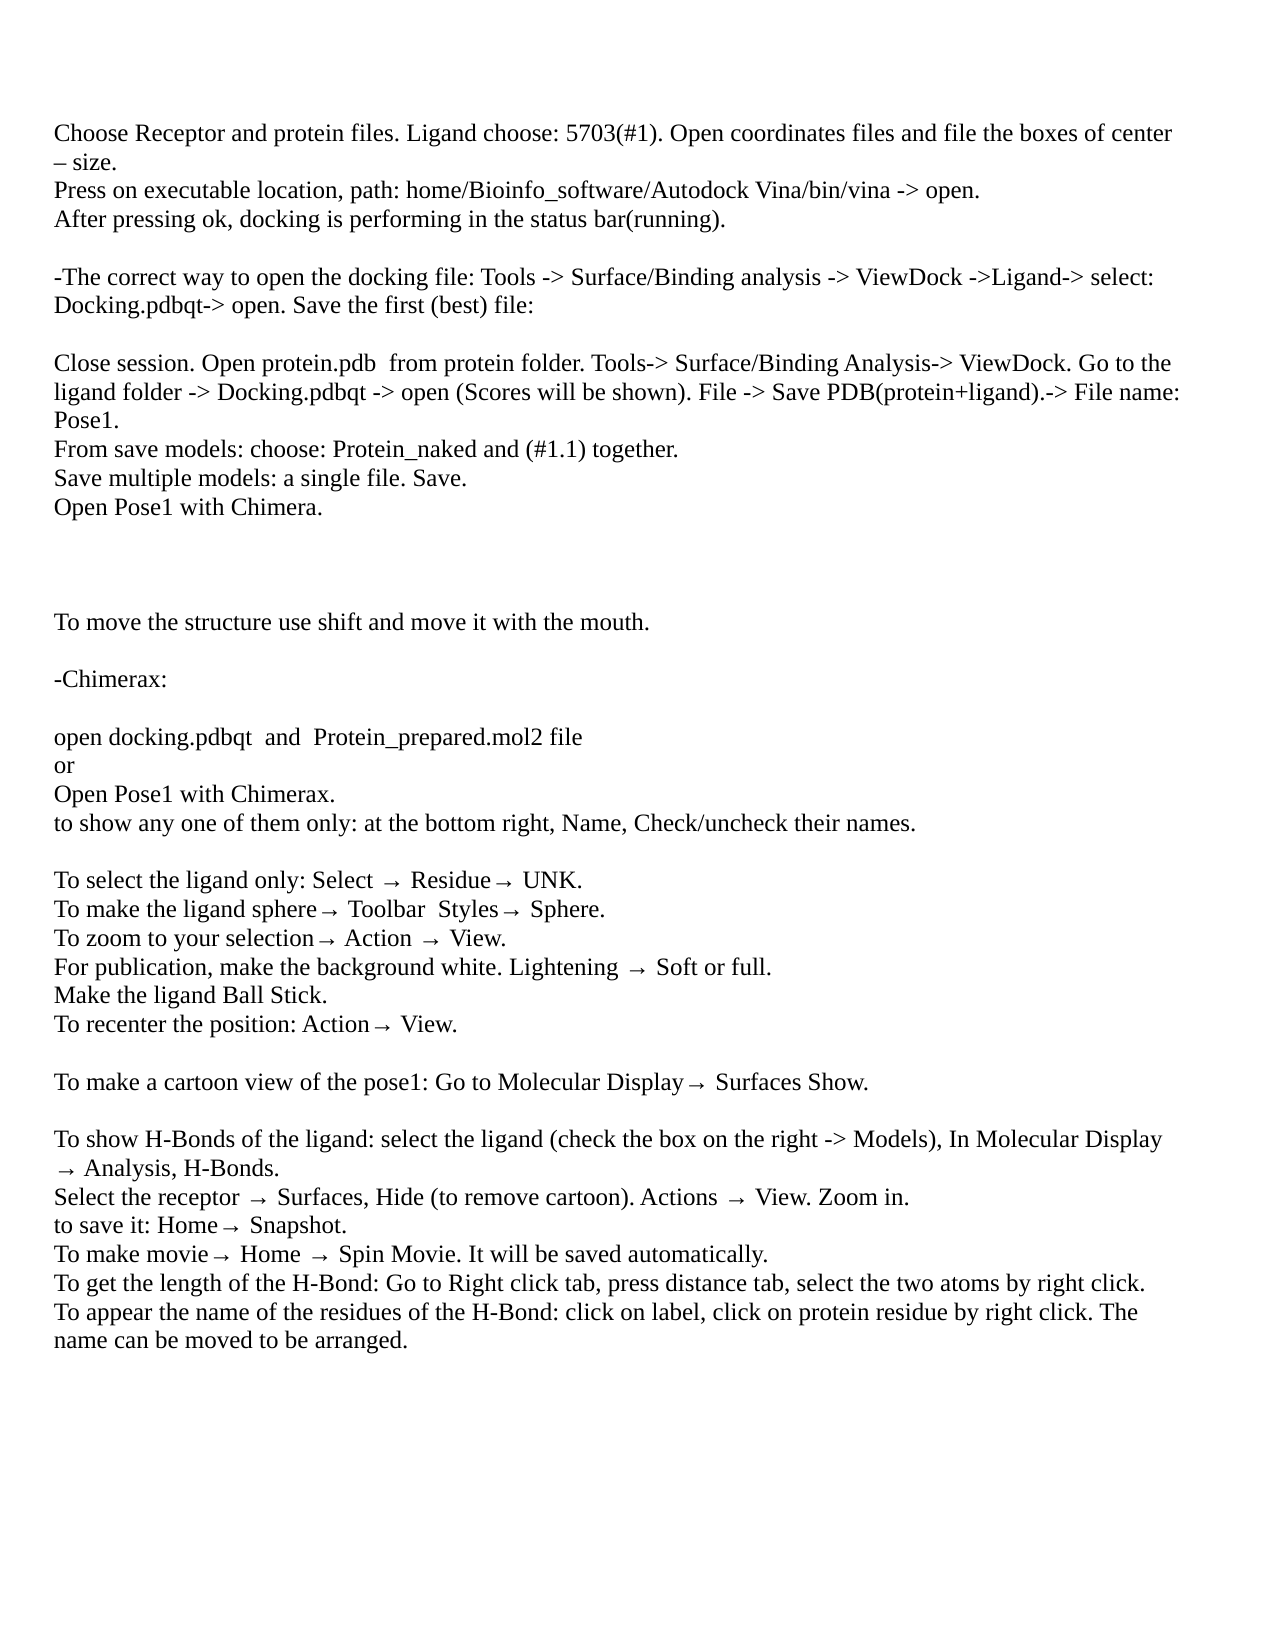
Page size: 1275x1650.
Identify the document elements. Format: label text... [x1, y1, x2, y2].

list open docking.pdbqt and Protein_prepared.mol2 file [53, 722, 1187, 751]
list to save it: Home→ Snapshot. [53, 1211, 1187, 1239]
list Select the receptor → Surfaces, Hide (to remove cartoon). Actions → View. Zoom in. [53, 1182, 1187, 1211]
list To make a cartoon view of the pose1: Go to Molecular Display→ Surfaces Show. [53, 1067, 1187, 1096]
list To show H-Bonds of the ligand: select the ligand (check the box on the right -> Models), In Molecular Display → Analysis, H-Bonds. [53, 1124, 1187, 1182]
list For publication, make the background white. Lightening → Soft or full. [53, 952, 1187, 981]
list -The correct way to open the docking file: Tools -> Surface/Binding analysis -> ViewDock ->Ligand-> select: Docking.pdbqt-> open. Save the first (best) file: [53, 262, 1187, 319]
list To appear the name of the residues of the H-Bond: click on label, click on protein residue by right click. The name can be moved to be arranged. [53, 1297, 1187, 1354]
list Open Pose1 with Chimerax. [53, 779, 1187, 808]
list To select the ligand only: Select → Residue→ UNK. [53, 866, 1187, 894]
list to show any one of them only: at the bottom right, Name, Check/uncheck their names. [53, 808, 1187, 837]
list To recenter the position: Action→ View. [53, 1009, 1187, 1038]
list Make the ligand Ball Stick. [53, 981, 1187, 1009]
list From save models: choose: Protein_naked and (#1.1) together. [53, 434, 1187, 463]
list Open Pose1 with Chimera. [53, 492, 1187, 521]
list Press on executable location, path: home/Bioinfo_software/Autodock Vina/bin/vina -> open. [53, 176, 1187, 204]
list -Chimerax: [53, 664, 1187, 693]
list To move the structure use shift and move it with the mouth. [53, 607, 1187, 636]
list or [53, 751, 1187, 779]
list After pressing ok, docking is performing in the status bar(running). [53, 204, 1187, 233]
list To get the length of the H-Bond: Go to Right click tab, press distance tab, select the two atoms by right click. [53, 1268, 1187, 1297]
list To make the ligand sphere→ Toolbar Styles→ Sphere. [53, 894, 1187, 923]
list To zoom to your selection→ Action → View. [53, 923, 1187, 952]
list To make movie→ Home → Spin Movie. It will be saved automatically. [53, 1239, 1187, 1268]
list Close session. Open protein.pdb from protein folder. Tools-> Surface/Binding Analysis-> ViewDock. Go to the ligand folder -> Docking.pdbqt -> open (Scores will be shown). File -> Save PDB(protein+ligand).-> File name: Pose1. [53, 348, 1187, 434]
list Choose Receptor and protein files. Ligand choose: 5703(#1). Open coordinates files and file the boxes of center – size. [53, 118, 1187, 176]
list Save multiple models: a single file. Save. [53, 463, 1187, 492]
